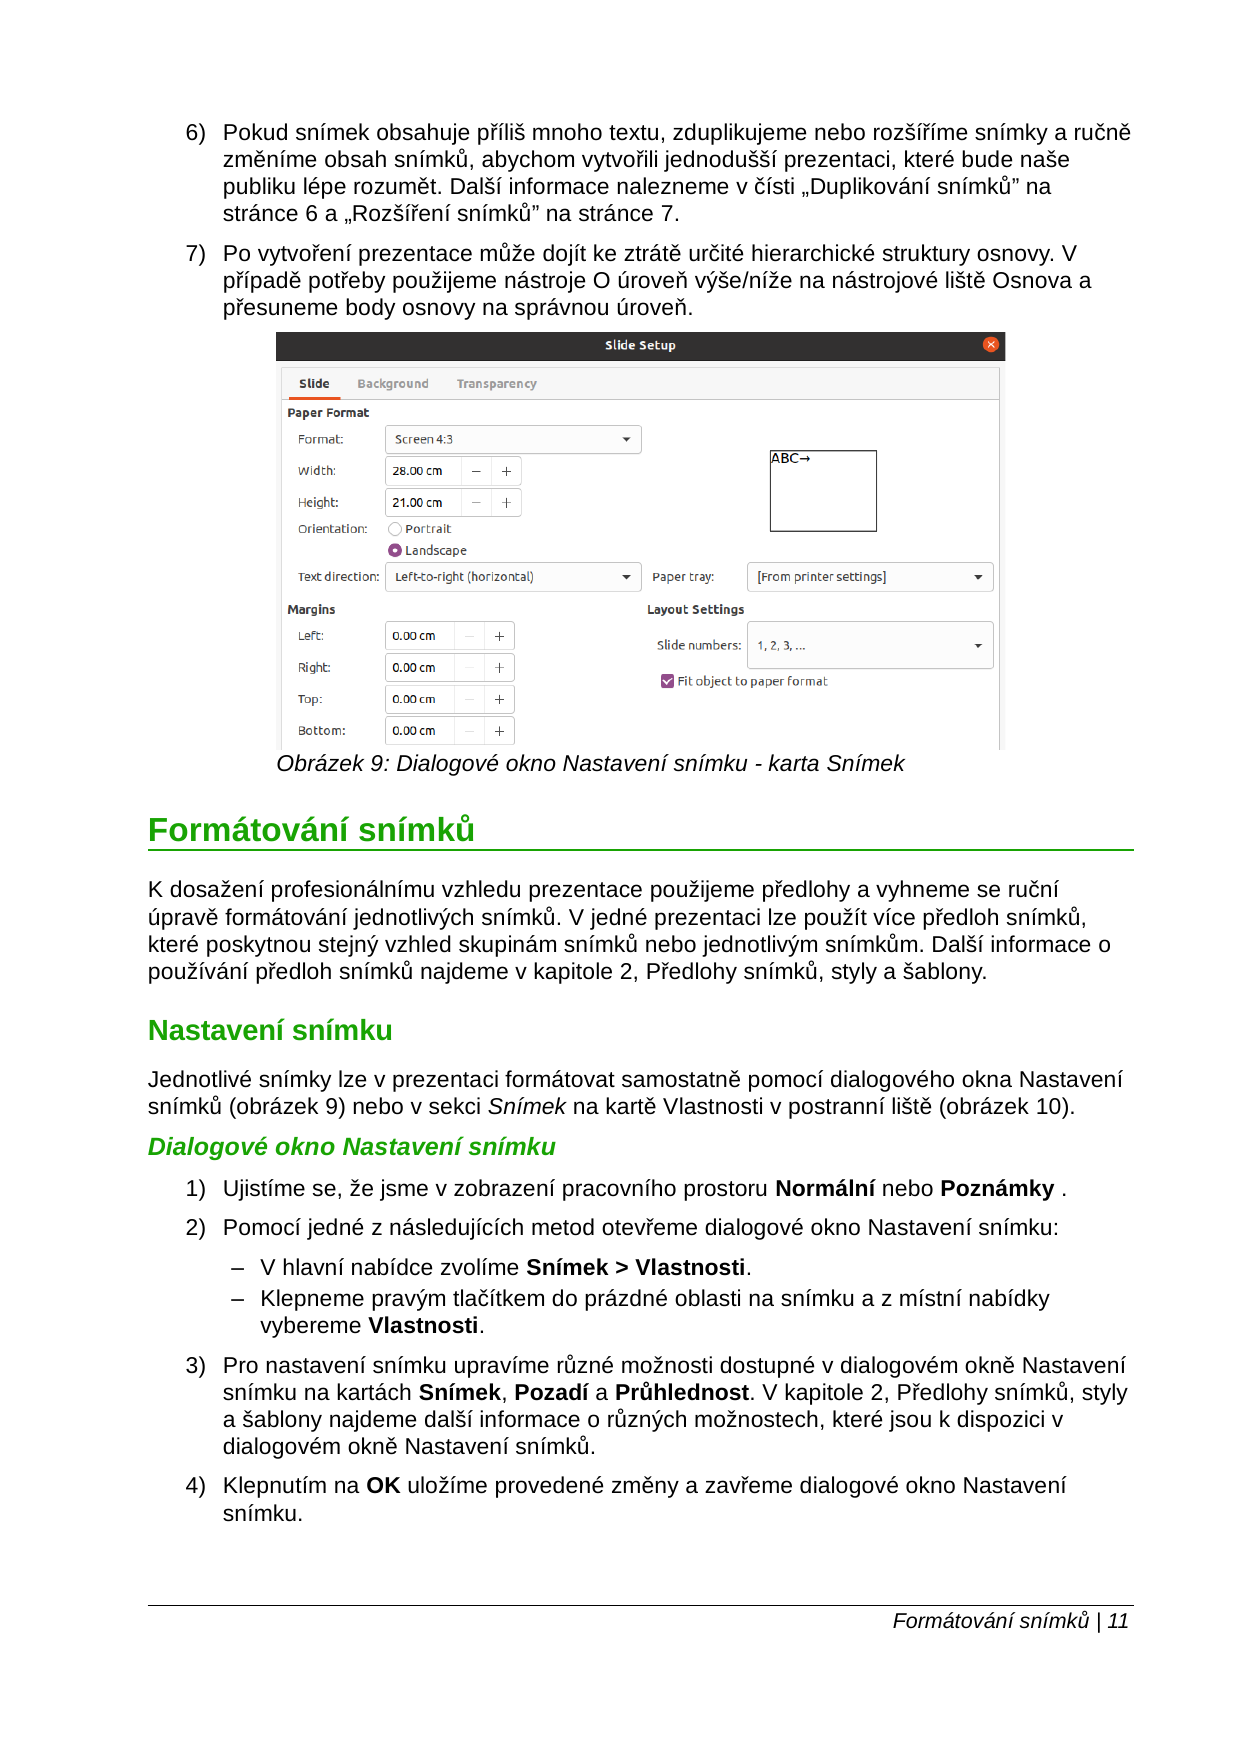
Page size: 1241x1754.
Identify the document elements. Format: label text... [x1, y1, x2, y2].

list Ujistíme se, že jsme v zobrazení pracovního prostoru Normální nebo Poznámky . [206, 1174, 1134, 1201]
list Klepneme pravým tlačítkem do prázdné oblasti na snímku a z místní nabídky vybereme Vlastnosti. [231, 1284, 1134, 1338]
text Obrázek 9: Dialogové okno Nastavení snímku - karta Snímek [276, 750, 1005, 777]
list Pomocí jedné z následujících metod otevřeme dialogové okno Nastavení snímku: [206, 1213, 1134, 1241]
list Klepnutím na OK uložíme provedené změny a zavřeme dialogové okno Nastavení snímku. [206, 1472, 1134, 1526]
text Jednotlivé snímky lze v prezentaci formátovat samostatně pomocí dialogového okna Nastavení snímků (obrázek 9) nebo v sekci Snímek na kartě Vlastnosti v postranní liště (obrázek 10). [148, 1066, 1134, 1120]
list Po vytvoření prezentace může dojít ke ztrátě určité hierarchické struktury osnovy. V případě potřeby použijeme nástroje O úroveň výše/níže na nástrojové liště Osnova a přesuneme body osnovy na správnou úroveň. [206, 239, 1134, 320]
text K dosažení profesionálnímu vzhledu prezentace použijeme předlohy a vyhneme se ruční úpravě formátování jednotlivých snímků. V jedné prezentaci lze použít více předloh snímků, které poskytnou stejný vzhled skupinám snímků nebo jednotlivým snímkům. Další informace o používání předloh snímků najdeme v kapitole 2, Předlohy snímků, styly a šablony. [148, 876, 1134, 984]
subtitle Dialogové okno Nastavení snímku [148, 1132, 1134, 1161]
subtitle Nastavení snímku [148, 1013, 1134, 1047]
list Pokud snímek obsahuje příliš mnoho textu, zduplikujeme nebo rozšíříme snímky a ručně změníme obsah snímků, abychom vytvořili jednodušší prezentaci, které bude naše publiku lépe rozumět. Další informace nalezneme v čísti „Duplikování snímků” na stránce 6 a „Rozšíření snímků” na stránce 7. [206, 118, 1134, 226]
list V hlavní nabídce zvolíme Snímek > Vlastnosti. [231, 1253, 1134, 1280]
list Pro nastavení snímku upravíme různé možnosti dostupné v dialogovém okně Nastavení snímku na kartách Snímek, Pozadí a Průhlednost. V kapitole 2, Předlohy snímků, styly a šablony najdeme další informace o různých možnostech, které jsou k dispozici v dialogovém okně Nastavení snímků. [206, 1351, 1134, 1459]
picture [276, 332, 1006, 750]
subtitle Formátování snímků [148, 810, 1134, 849]
